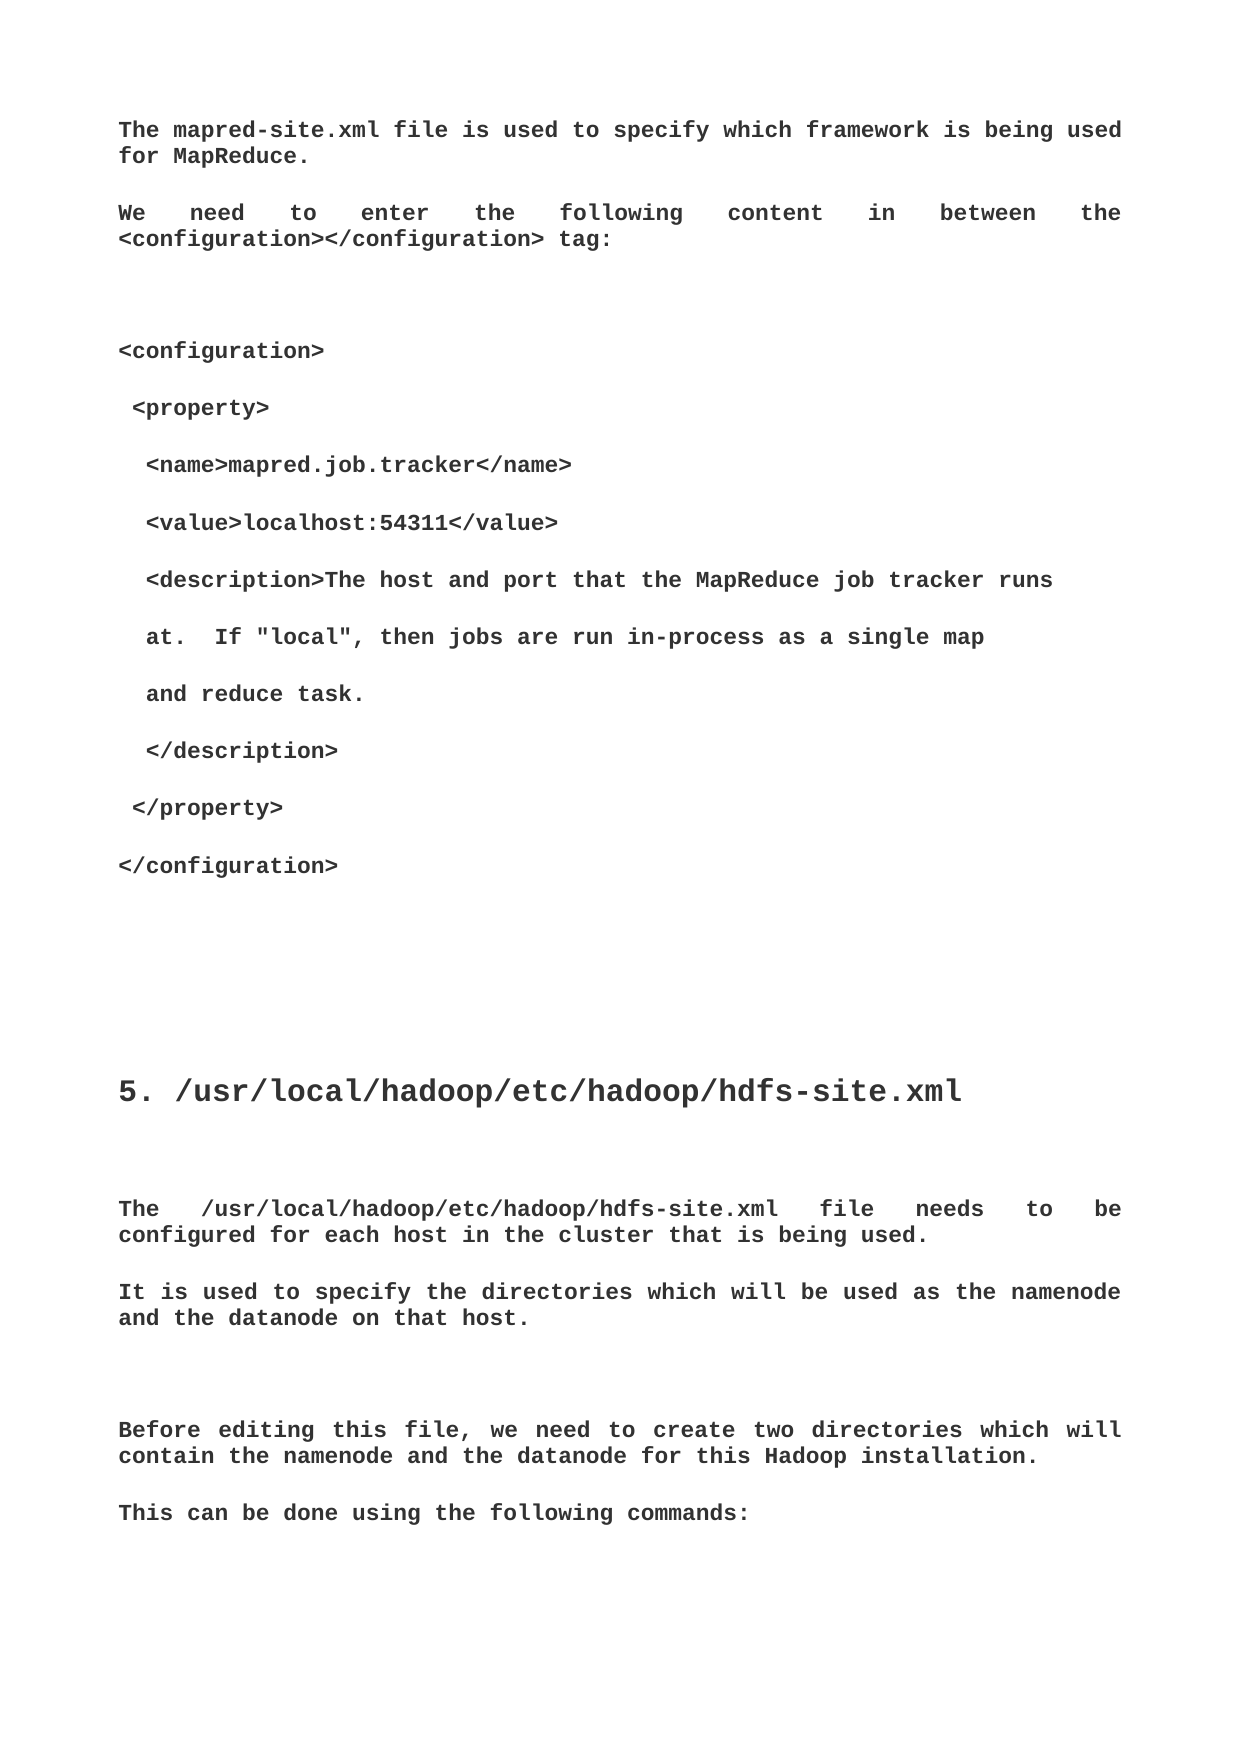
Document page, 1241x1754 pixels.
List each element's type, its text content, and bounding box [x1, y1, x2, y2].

text It is used to specify the directories which will be used as the namenode and the datanode on that host. [118, 1281, 1122, 1332]
text This can be done using the following commands: [118, 1502, 1122, 1528]
text </property> [118, 797, 1122, 823]
text The /usr/local/hadoop/etc/hadoop/hdfs-site.xml file needs to be configured for each host in the cluster that is being used. [118, 1197, 1122, 1249]
text </configuration> [118, 854, 1122, 880]
text <configuration> [118, 339, 1122, 365]
text and reduce task. [118, 682, 1122, 708]
text </description> [118, 739, 1122, 766]
text <description>The host and port that the MapReduce job tracker runs [118, 568, 1122, 594]
text 5. /usr/local/hadoop/etc/hadoop/hdfs-site.xml [118, 1076, 1122, 1111]
text <name>mapred.job.tracker</name> [118, 454, 1122, 479]
text at. If "local", then jobs are run in-process as a single map [118, 625, 1122, 651]
text <value>localhost:54311</value> [118, 511, 1122, 537]
text We need to enter the following content in between the <configuration></configuration> tag: [118, 201, 1122, 253]
text The mapred-site.xml file is used to specify which framework is being used for MapReduce. [118, 118, 1122, 170]
text <property> [118, 396, 1122, 422]
text Before editing this file, we need to create two directories which will contain the namenode and the datanode for this Hadoop installation. [118, 1418, 1122, 1470]
